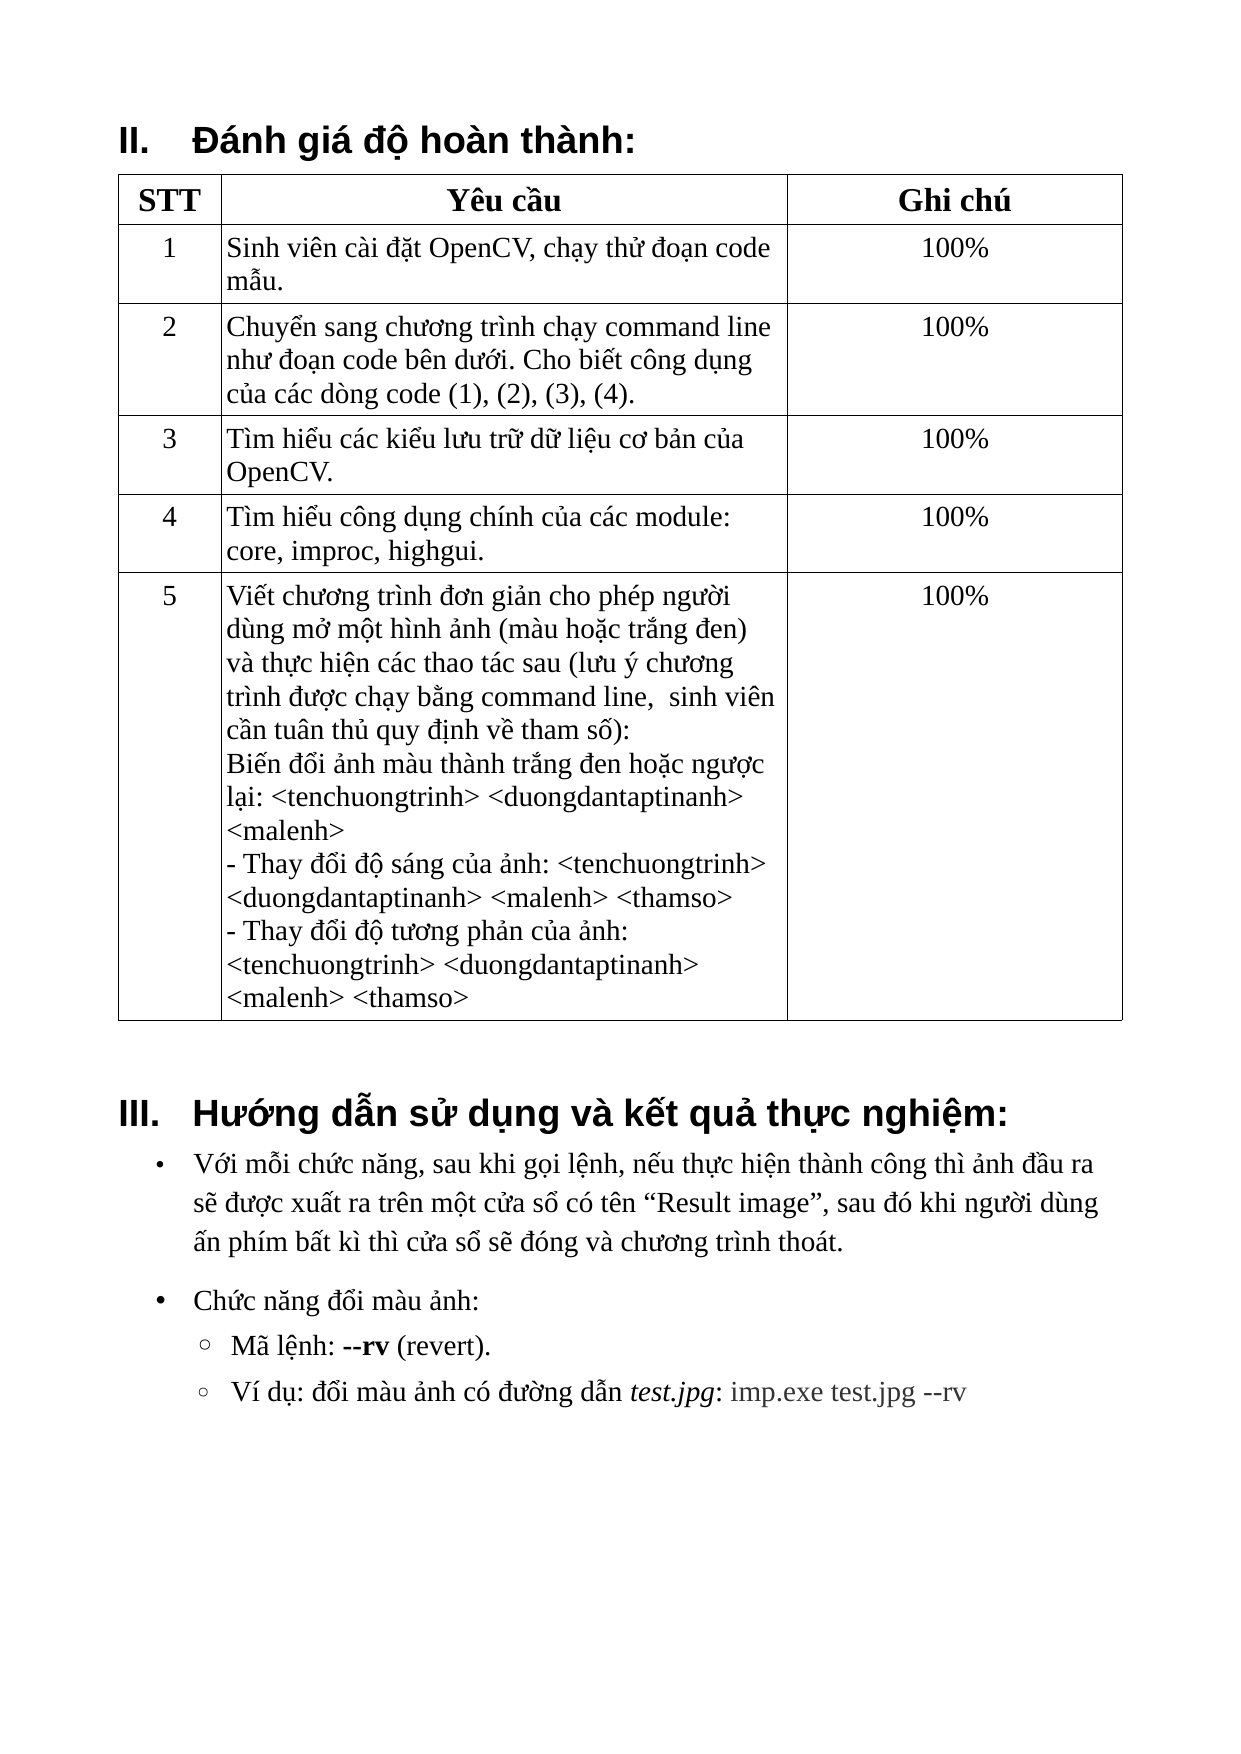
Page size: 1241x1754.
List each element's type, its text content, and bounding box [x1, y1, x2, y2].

table_cell 100% [788, 225, 1122, 303]
table_cell 3 [119, 416, 221, 494]
table_cell 4 [119, 495, 221, 572]
subtitle Mã lệnh: --rv (revert). [193, 1328, 1122, 1362]
table_header Ghi chú [788, 175, 1122, 224]
subtitle Ví dụ: đổi màu ảnh có đường dẫn test.jpg: imp.exe test.jpg --rv [193, 1374, 1122, 1407]
table_cell 2 [119, 304, 221, 415]
subtitle Chức năng đổi màu ảnh: [156, 1283, 1122, 1316]
table_cell 100% [788, 495, 1122, 572]
list Với mỗi chức năng, sau khi gọi lệnh, nếu thực hiện thành công thì ảnh đầu ra sẽ được xuất ra trên một cửa sổ có tên “Result image”, sau đó khi người dùng ấn phím bất kì thì cửa sổ sẽ đóng và chương trình thoát. [156, 1147, 1122, 1257]
table_cell Chuyển sang chương trình chạy command line như đoạn code bên dưới. Cho biết công dụng của các dòng code (1), (2), (3), (4). [222, 304, 787, 415]
table_cell Sinh viên cài đặt OpenCV, chạy thử đoạn code mẫu. [222, 225, 787, 303]
table_cell Viết chương trình đơn giản cho phép người dùng mở một hình ảnh (màu hoặc trắng đen) và thực hiện các thao tác sau (lưu ý chương trình được chạy bằng command line, sinh viên cần tuân thủ quy định về tham số): Biến đổi ảnh màu thành trắng đen hoặc ngược lại: <tenchuongtrinh> <duongdantaptinanh> <malenh> - Thay đổi độ sáng của ảnh: <tenchuongtrinh> <duongdantaptinanh> <malenh> <thamso> - Thay đổi độ tương phản của ảnh: <tenchuongtrinh> <duongdantaptinanh> <malenh> <thamso> [222, 573, 787, 1020]
table_cell 100% [788, 416, 1122, 494]
table_header STT [119, 175, 221, 224]
table_cell 100% [788, 304, 1122, 415]
table_cell 5 [119, 573, 221, 1020]
table_header Yêu cầu [222, 175, 787, 224]
subtitle Đánh giá độ hoàn thành: [118, 118, 1122, 162]
table_cell Tìm hiểu công dụng chính của các module: core, improc, highgui. [222, 495, 787, 572]
table_cell 1 [119, 225, 221, 303]
table_cell Tìm hiểu các kiểu lưu trữ dữ liệu cơ bản của OpenCV. [222, 416, 787, 494]
table_cell 100% [788, 573, 1122, 1020]
subtitle Hướng dẫn sử dụng và kết quả thực nghiệm: [118, 1090, 1122, 1134]
